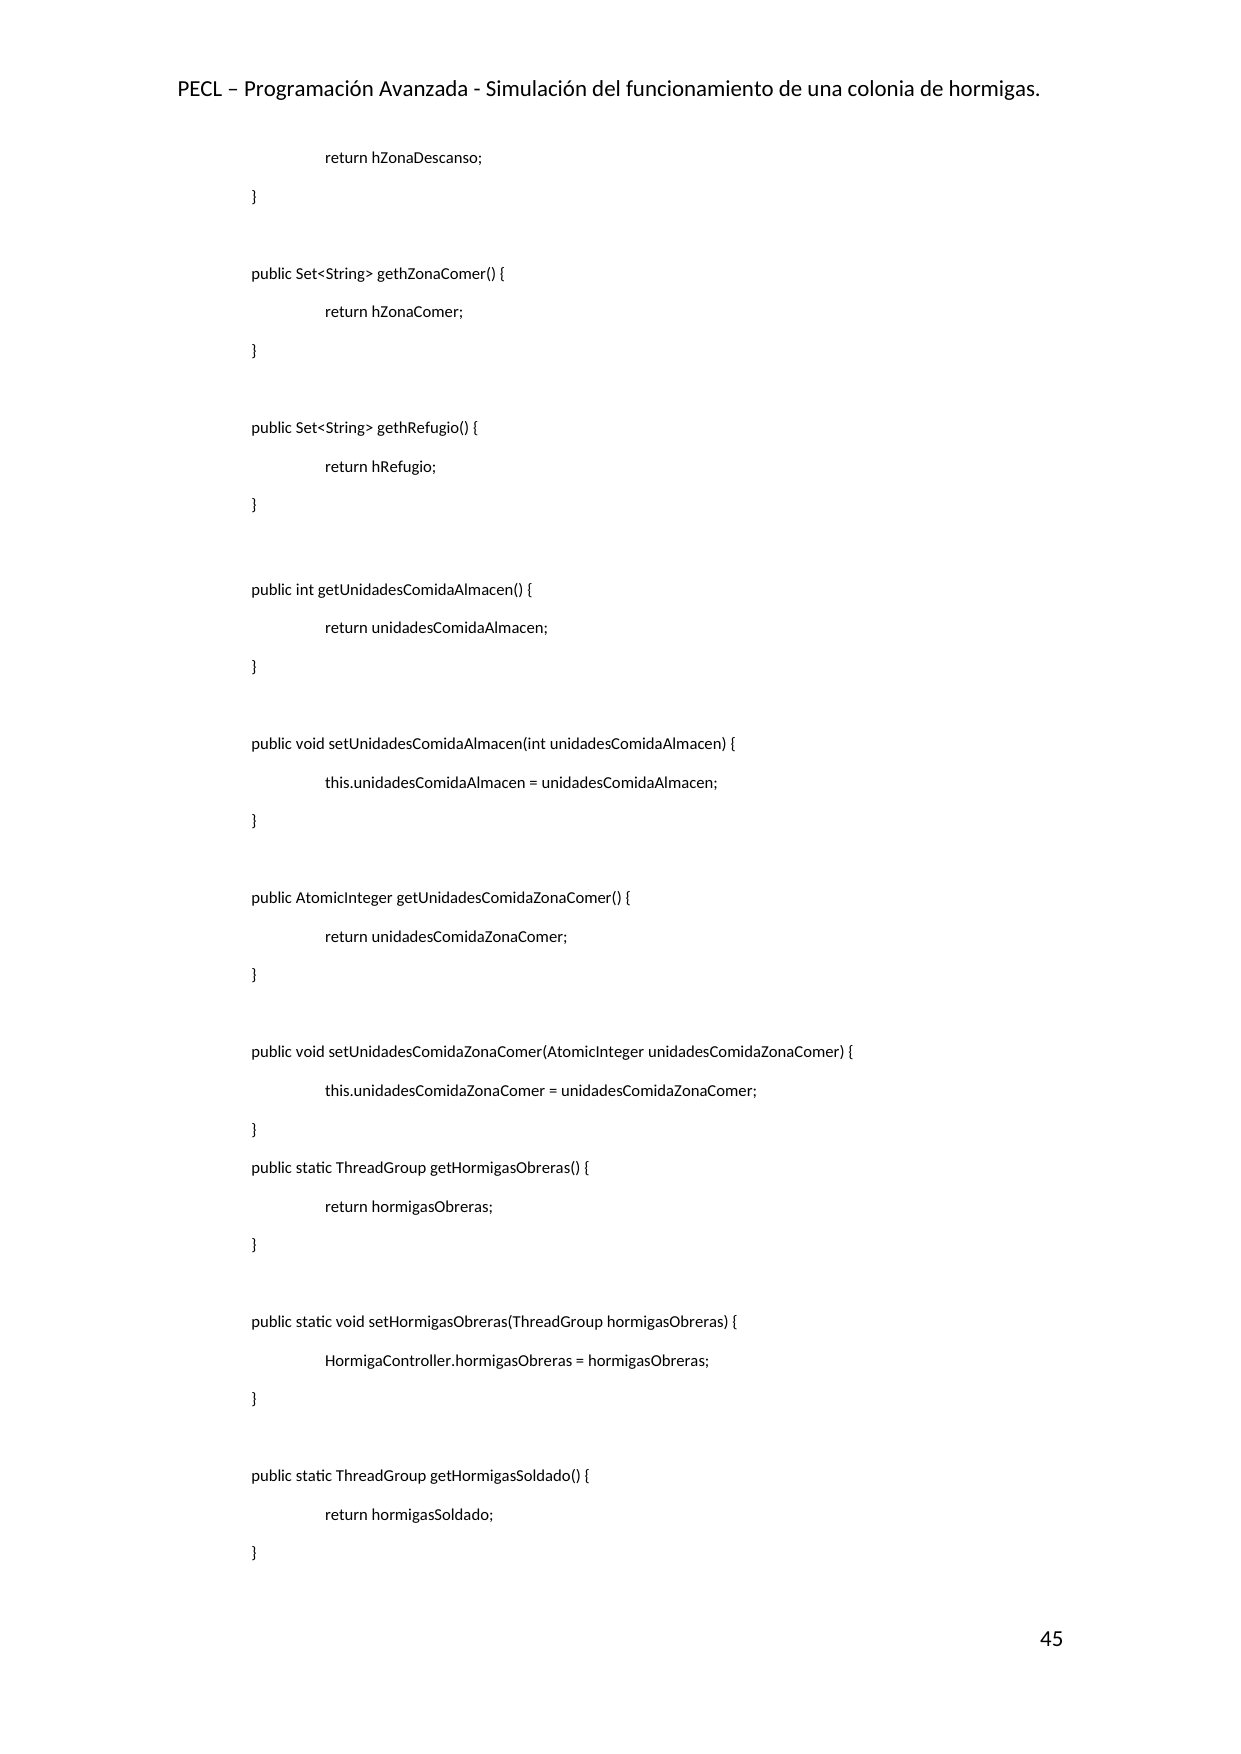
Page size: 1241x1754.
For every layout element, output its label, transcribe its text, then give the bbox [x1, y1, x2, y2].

text } [177, 1543, 1063, 1563]
text } [177, 1119, 1063, 1139]
text return hormigasSoldado; [177, 1504, 1063, 1524]
text return hRefugio; [177, 456, 1063, 476]
text HormigaController.hormigasObreras = hormigasObreras; [177, 1350, 1063, 1370]
text public void setUnidadesComidaZonaComer(AtomicInteger unidadesComidaZonaComer) { [177, 1042, 1063, 1062]
text this.unidadesComidaZonaComer = unidadesComidaZonaComer; [177, 1080, 1063, 1101]
text } [177, 656, 1063, 677]
text } [177, 965, 1063, 985]
text } [177, 186, 1063, 206]
text public static void setHormigasObreras(ThreadGroup hormigasObreras) { [177, 1312, 1063, 1332]
text public static ThreadGroup getHormigasSoldado() { [177, 1466, 1063, 1486]
text this.unidadesComidaAlmacen = unidadesComidaAlmacen; [177, 772, 1063, 792]
text return hormigasObreras; [177, 1196, 1063, 1216]
text public Set<String> gethRefugio() { [177, 417, 1063, 438]
text return hZonaComer; [177, 302, 1063, 322]
text public static ThreadGroup getHormigasObreras() { [177, 1157, 1063, 1178]
text } [177, 494, 1063, 515]
text } [177, 340, 1063, 361]
text } [177, 1234, 1063, 1255]
text return hZonaDescanso; [177, 148, 1063, 168]
text public int getUnidadesComidaAlmacen() { [177, 579, 1063, 599]
text return unidadesComidaAlmacen; [177, 618, 1063, 638]
text } [177, 811, 1063, 831]
text return unidadesComidaZonaComer; [177, 926, 1063, 946]
text } [177, 1389, 1063, 1409]
text public AtomicInteger getUnidadesComidaZonaComer() { [177, 888, 1063, 908]
text public void setUnidadesComidaAlmacen(int unidadesComidaAlmacen) { [177, 733, 1063, 754]
text public Set<String> gethZonaComer() { [177, 263, 1063, 283]
